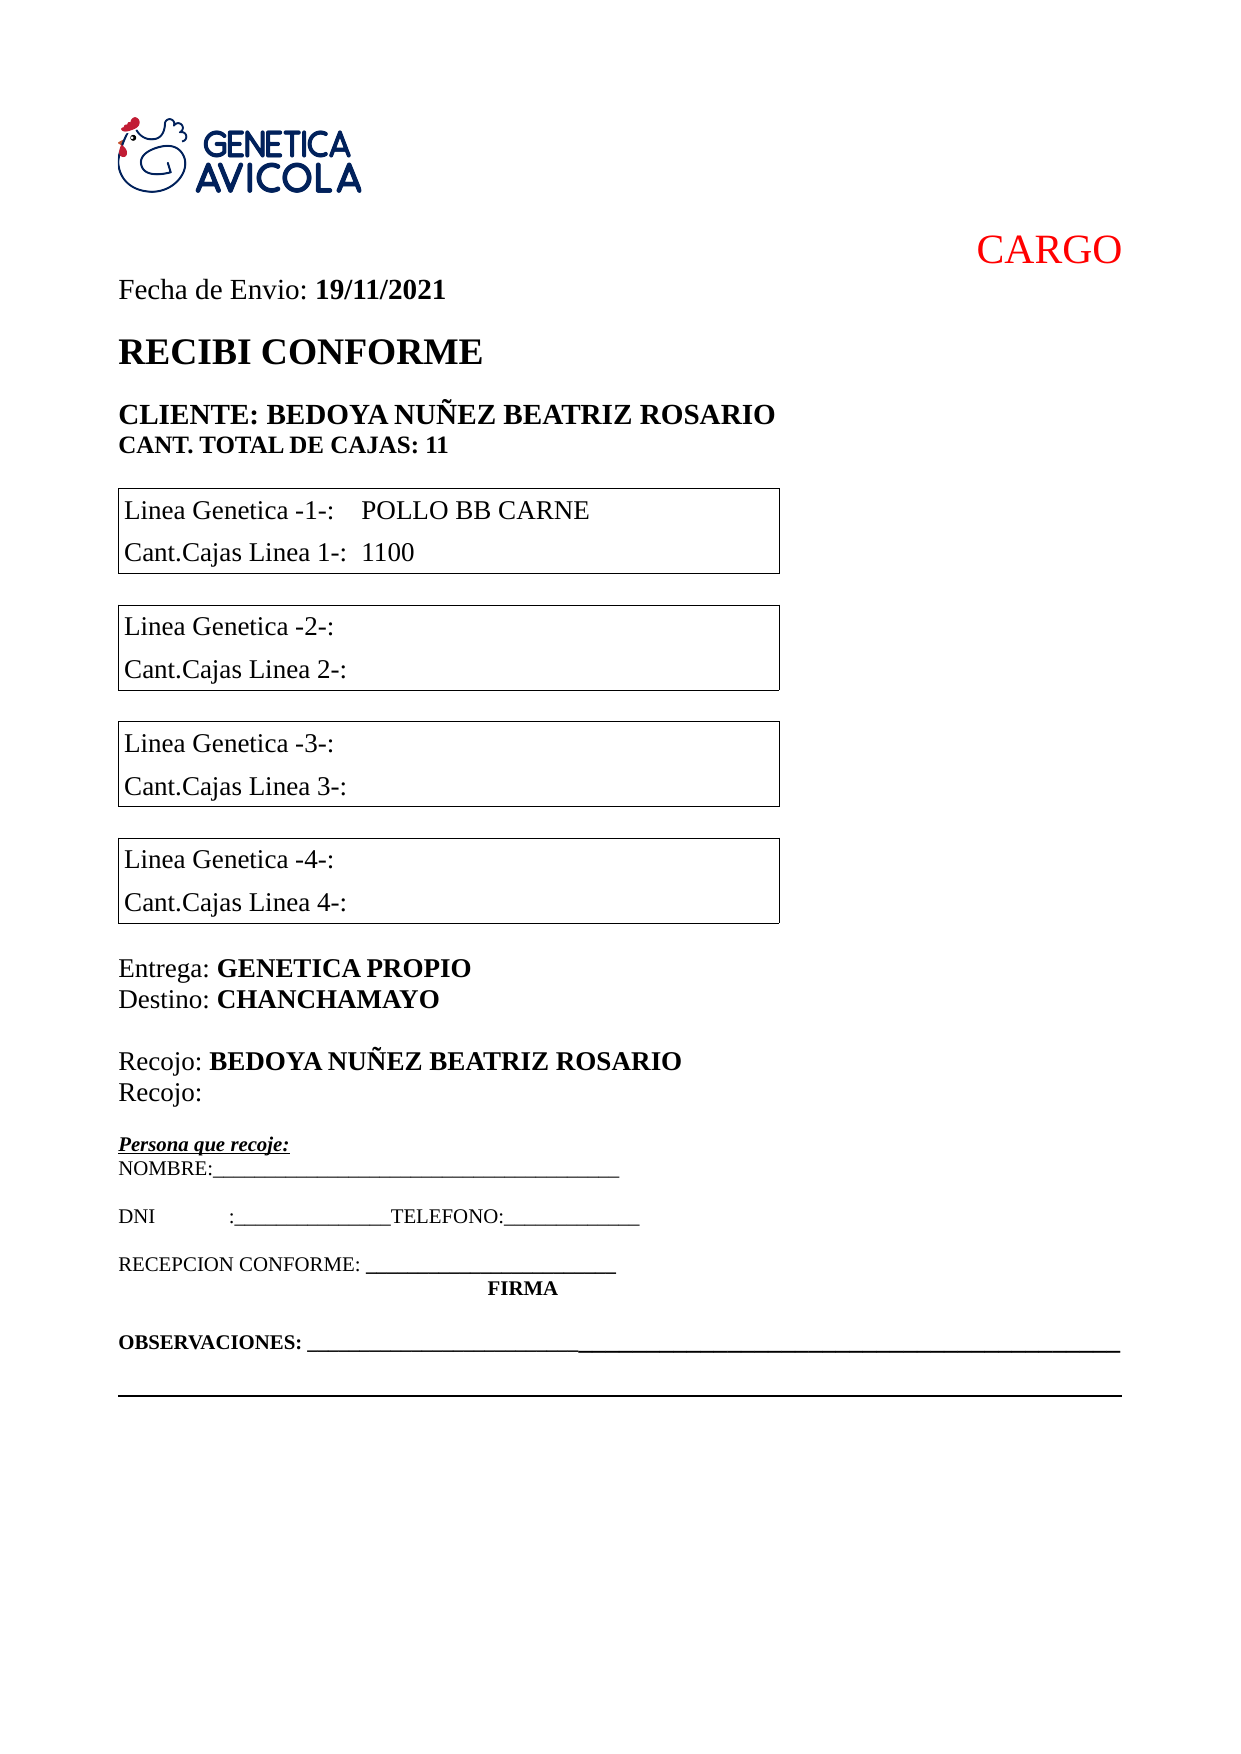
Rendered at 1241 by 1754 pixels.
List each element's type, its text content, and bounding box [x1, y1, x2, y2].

table_cell [356, 880, 779, 923]
text Entrega: GENETICA PROPIO [118, 952, 1122, 983]
text RECIBI CONFORME [118, 330, 1122, 373]
text NOMBRE:_______________________________________ [118, 1156, 1122, 1180]
table_cell [118, 807, 356, 838]
text CANT. TOTAL DE CAJAS: 11 [118, 431, 1122, 459]
text Fecha de Envio: 19/11/2021 [118, 272, 1122, 306]
picture [117, 117, 362, 193]
text OBSERVACIONES: __________________________________________________________________ [118, 1324, 1122, 1355]
table_cell Linea Genetica -4-: [119, 839, 356, 880]
text CARGO [118, 224, 1122, 272]
text Persona que recoje: [118, 1132, 1122, 1156]
table_cell [356, 807, 779, 838]
text RECEPCION CONFORME: ________________________ [118, 1252, 1122, 1276]
table_cell [356, 647, 779, 690]
table_cell [356, 574, 779, 604]
table_cell Cant.Cajas Linea 1-: [119, 531, 356, 573]
text Recojo: [118, 1076, 1122, 1108]
text DNI :_______________TELEFONO:_____________ [118, 1204, 1122, 1228]
table_cell Cant.Cajas Linea 2-: [119, 647, 356, 690]
table_cell Linea Genetica -3-: [119, 722, 356, 764]
table_cell Cant.Cajas Linea 3-: [119, 764, 356, 806]
text CLIENTE: BEDOYA NUÑEZ BEATRIZ ROSARIO [118, 397, 1122, 431]
text Destino: CHANCHAMAYO [118, 983, 1122, 1014]
table_cell Linea Genetica -2-: [119, 606, 356, 647]
table_cell [356, 764, 779, 806]
table_cell [118, 691, 356, 721]
table_cell [356, 839, 779, 880]
table_header POLLO BB CARNE [356, 489, 779, 531]
table_cell [118, 574, 356, 604]
table_header Linea Genetica -1-: [119, 489, 356, 531]
table_cell [356, 691, 779, 721]
table_cell Cant.Cajas Linea 4-: [119, 880, 356, 923]
table_cell [356, 606, 779, 647]
table_cell [356, 722, 779, 764]
text FIRMA [118, 1276, 1122, 1300]
text Recojo: BEDOYA NUÑEZ BEATRIZ ROSARIO [118, 1045, 1122, 1076]
table_cell 1100 [356, 531, 779, 573]
